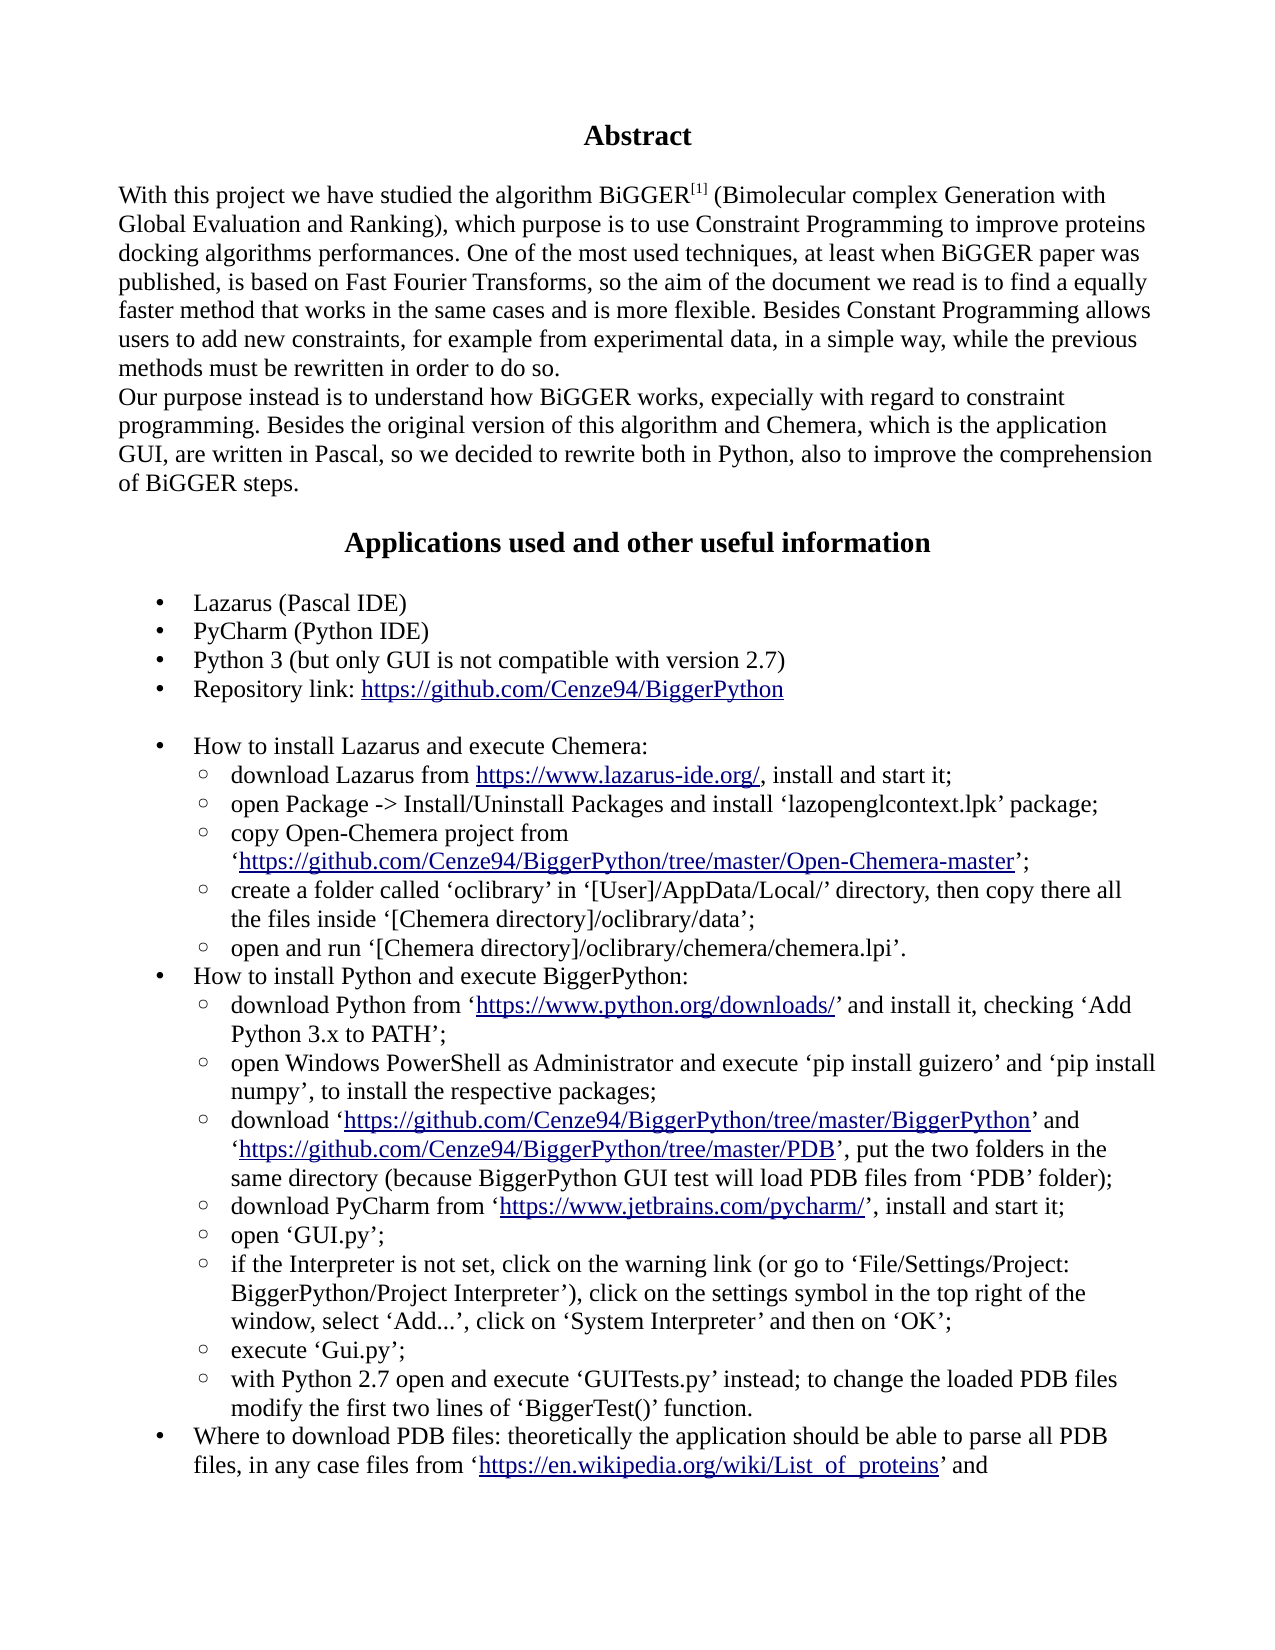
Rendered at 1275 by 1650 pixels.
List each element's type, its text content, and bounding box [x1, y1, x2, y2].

list create a folder called ‘oclibrary’ in ‘[User]/AppData/Local/’ directory, then copy there all the files inside ‘[Chemera directory]/oclibrary/data’; [193, 875, 1157, 933]
list Repository link: https://github.com/Cenze94/BiggerPython [156, 674, 1157, 703]
list Python 3 (but only GUI is not compatible with version 2.7) [156, 645, 1157, 674]
list execute ‘Gui.py’; [193, 1335, 1157, 1364]
list Lazarus (Pascal IDE) [156, 588, 1157, 616]
list download ‘https://github.com/Cenze94/BiggerPython/tree/master/BiggerPython’ and ‘https://github.com/Cenze94/BiggerPython/tree/master/PDB’, put the two folders in the same directory (because BiggerPython GUI test will load PDB files from ‘PDB’ folder); [193, 1105, 1157, 1191]
list download Python from ‘https://www.python.org/downloads/’ and install it, checking ‘Add Python 3.x to PATH’; [193, 990, 1157, 1048]
list open Package -> Install/Uninstall Packages and install ‘lazopenglcontext.lpk’ package; [193, 789, 1157, 818]
list download PyCharm from ‘https://www.jetbrains.com/pycharm/’, install and start it; [193, 1191, 1157, 1220]
list Where to download PDB files: theoretically the application should be able to parse all PDB files, in any case files from ‘https://en.wikipedia.org/wiki/List_of_proteins’ and ‘https://www.rcsb.org/’ should work. Otherwise inside ‘https://github.com/Cenze94/BiggerPython/tree/master/PDB’ there are 5 working PDB files. [156, 1421, 1157, 1479]
text Our purpose instead is to understand how BiGGER works, expecially with regard to constraint programming. Besides the original version of this algorithm and Chemera, which is the application GUI, are written in Pascal, so we decided to rewrite both in Python, also to improve the comprehension of BiGGER steps. [118, 382, 1157, 497]
list open ‘GUI.py’; [193, 1220, 1157, 1249]
list open Windows PowerShell as Administrator and execute ‘pip install guizero’ and ‘pip install numpy’, to install the respective packages; [193, 1048, 1157, 1105]
text Abstract [118, 118, 1157, 152]
list if the Interpreter is not set, click on the warning link (or go to ‘File/Settings/Project: BiggerPython/Project Interpreter’), click on the settings symbol in the top right of the window, select ‘Add...’, click on ‘System Interpreter’ and then on ‘OK’; [193, 1249, 1157, 1335]
list download Lazarus from https://www.lazarus-ide.org/, install and start it; [193, 760, 1157, 789]
list How to install Python and execute BiggerPython: [156, 961, 1157, 990]
list copy Open-Chemera project from ‘https://github.com/Cenze94/BiggerPython/tree/master/Open-Chemera-master’; [193, 818, 1157, 875]
list PyCharm (Python IDE) [156, 616, 1157, 645]
text Applications used and other useful information [118, 525, 1157, 559]
list How to install Lazarus and execute Chemera: [156, 731, 1157, 760]
text With this project we have studied the algorithm BiGGER[1] (Bimolecular complex Generation with Global Evaluation and Ranking), which purpose is to use Constraint Programming to improve proteins docking algorithms performances. One of the most used techniques, at least when BiGGER paper was published, is based on Fast Fourier Transforms, so the aim of the document we read is to find a equally faster method that works in the same cases and is more flexible. Besides Constant Programming allows users to add new constraints, for example from experimental data, in a simple way, while the previous methods must be rewritten in order to do so. [118, 180, 1157, 382]
list open and run ‘[Chemera directory]/oclibrary/chemera/chemera.lpi’. [193, 933, 1157, 961]
list with Python 2.7 open and execute ‘GUITests.py’ instead; to change the loaded PDB files modify the first two lines of ‘BiggerTest()’ function. [193, 1364, 1157, 1421]
